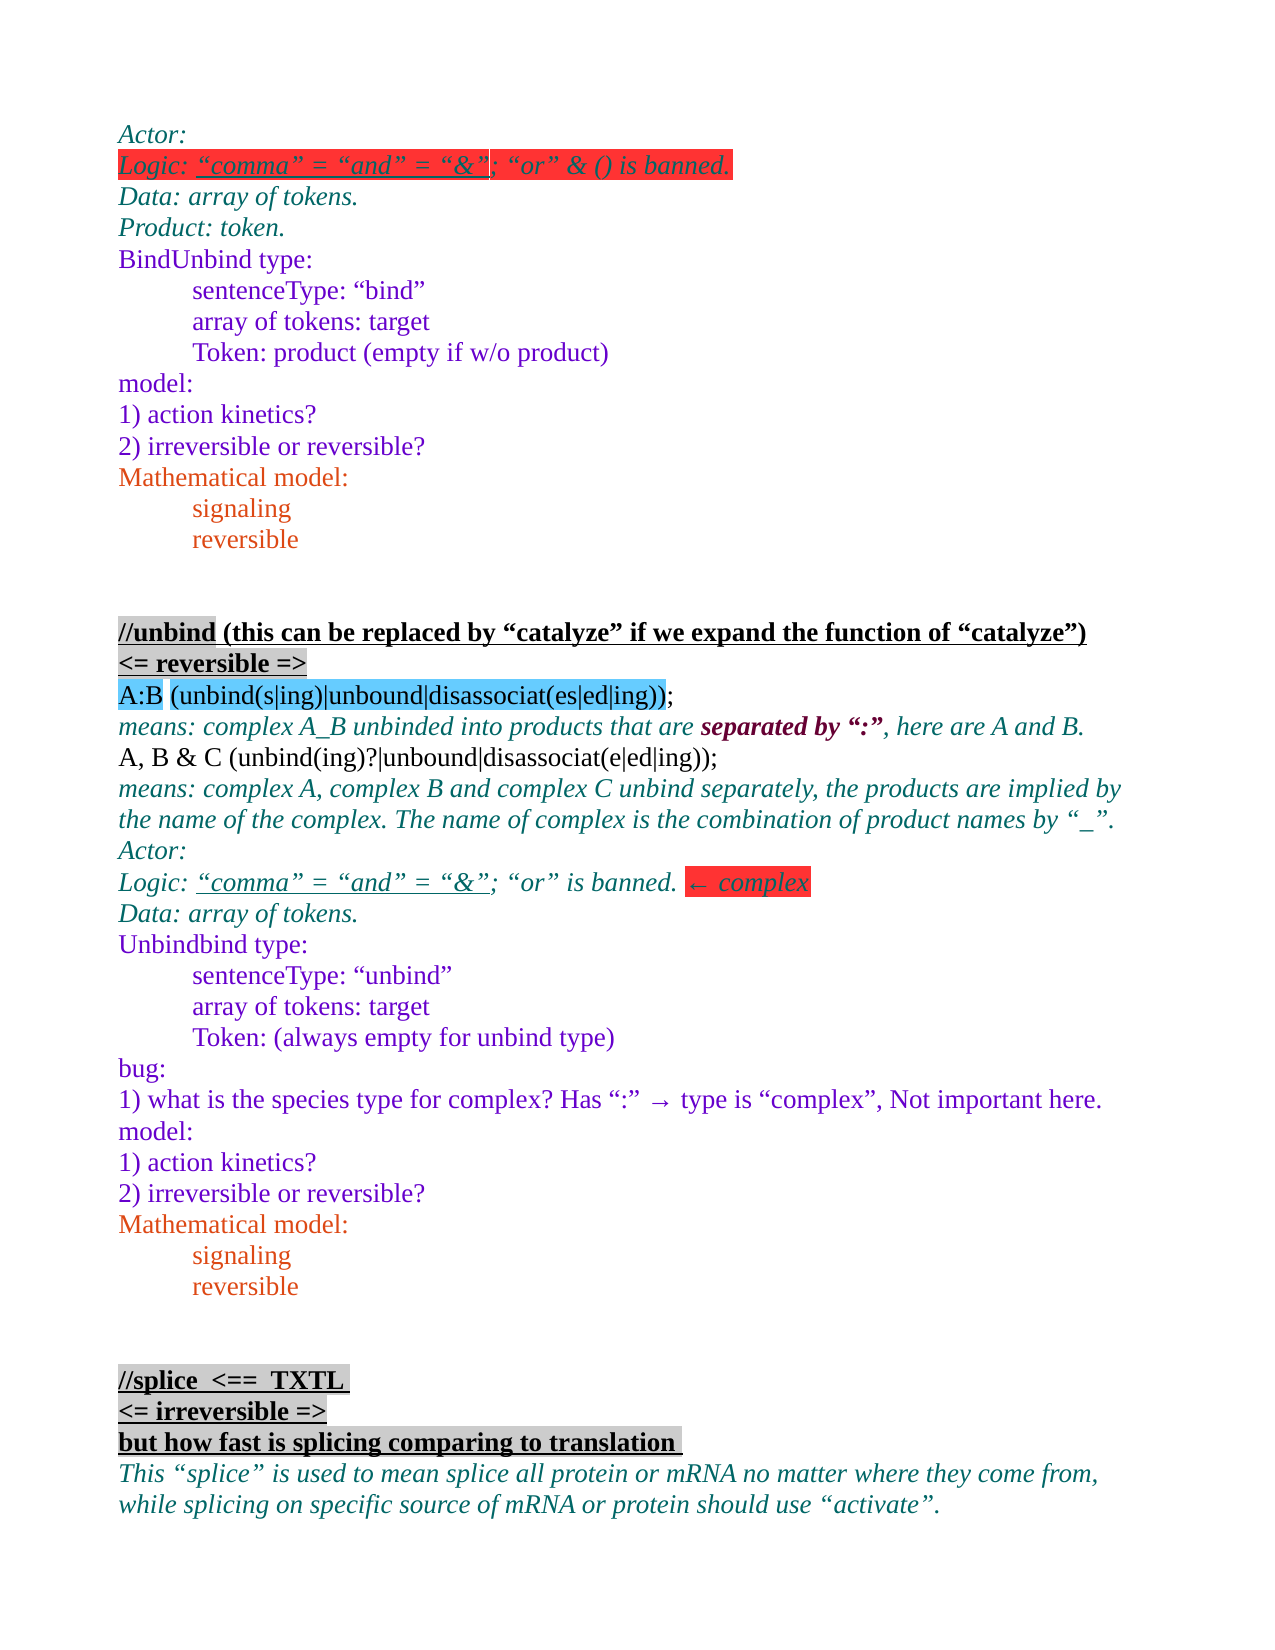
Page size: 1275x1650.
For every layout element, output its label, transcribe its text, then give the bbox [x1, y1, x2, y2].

text Mathematical model: [118, 461, 1157, 492]
text Unbindbind type: [118, 928, 1157, 959]
text This “splice” is used to mean splice all protein or mRNA no matter where they come from, while splicing on specific source of mRNA or protein should use “activate”. [118, 1457, 1157, 1520]
text model: [118, 367, 1157, 398]
text reversible [118, 1271, 1157, 1302]
text 2) irreversible or reversible? [118, 429, 1157, 461]
text A:B (unbind(s|ing)|unbound|disassociat(es|ed|ing)); [118, 679, 1157, 710]
text signaling [118, 492, 1157, 523]
text reversible [118, 523, 1157, 554]
text sentenceType: “bind” [118, 274, 1157, 305]
text array of tokens: target [118, 990, 1157, 1021]
text array of tokens: target [118, 305, 1157, 336]
text 1) action kinetics? [118, 398, 1157, 429]
text Data: array of tokens. [118, 180, 1157, 212]
text 2) irreversible or reversible? [118, 1177, 1157, 1208]
text but how fast is splicing comparing to translation [118, 1426, 1157, 1457]
text Product: token. [118, 212, 1157, 243]
text sentenceType: “unbind” [118, 959, 1157, 990]
text means: complex A_B unbinded into products that are separated by “:”, here are A and B. [118, 710, 1157, 741]
text Logic: “comma” = “and” = “&”; “or” is banned. ← complex [118, 866, 1157, 897]
text Mathematical model: [118, 1208, 1157, 1239]
text Actor: [118, 834, 1157, 866]
text Token: (always empty for unbind type) [118, 1021, 1157, 1052]
text Logic: “comma” = “and” = “&”; “or” & () is banned. [118, 149, 1157, 180]
text model: [118, 1115, 1157, 1146]
text <= reversible => [118, 648, 1157, 679]
text bug: [118, 1052, 1157, 1084]
text 1) what is the species type for complex? Has “:” → type is “complex”, Not important here. [118, 1084, 1157, 1115]
text //splice <== TXTL [118, 1364, 1157, 1395]
text BindUnbind type: [118, 243, 1157, 274]
text means: complex A, complex B and complex C unbind separately, the products are implied by the name of the complex. The name of complex is the combination of product names by “_”. [118, 772, 1157, 834]
text A, B & C (unbind(ing)?|unbound|disassociat(e|ed|ing)); [118, 741, 1157, 772]
text Token: product (empty if w/o product) [118, 336, 1157, 367]
text signaling [118, 1239, 1157, 1271]
text Actor: [118, 118, 1157, 149]
text Data: array of tokens. [118, 897, 1157, 928]
text 1) action kinetics? [118, 1146, 1157, 1177]
text //unbind (this can be replaced by “catalyze” if we expand the function of “catalyze”) [118, 616, 1157, 648]
text <= irreversible => [118, 1395, 1157, 1426]
